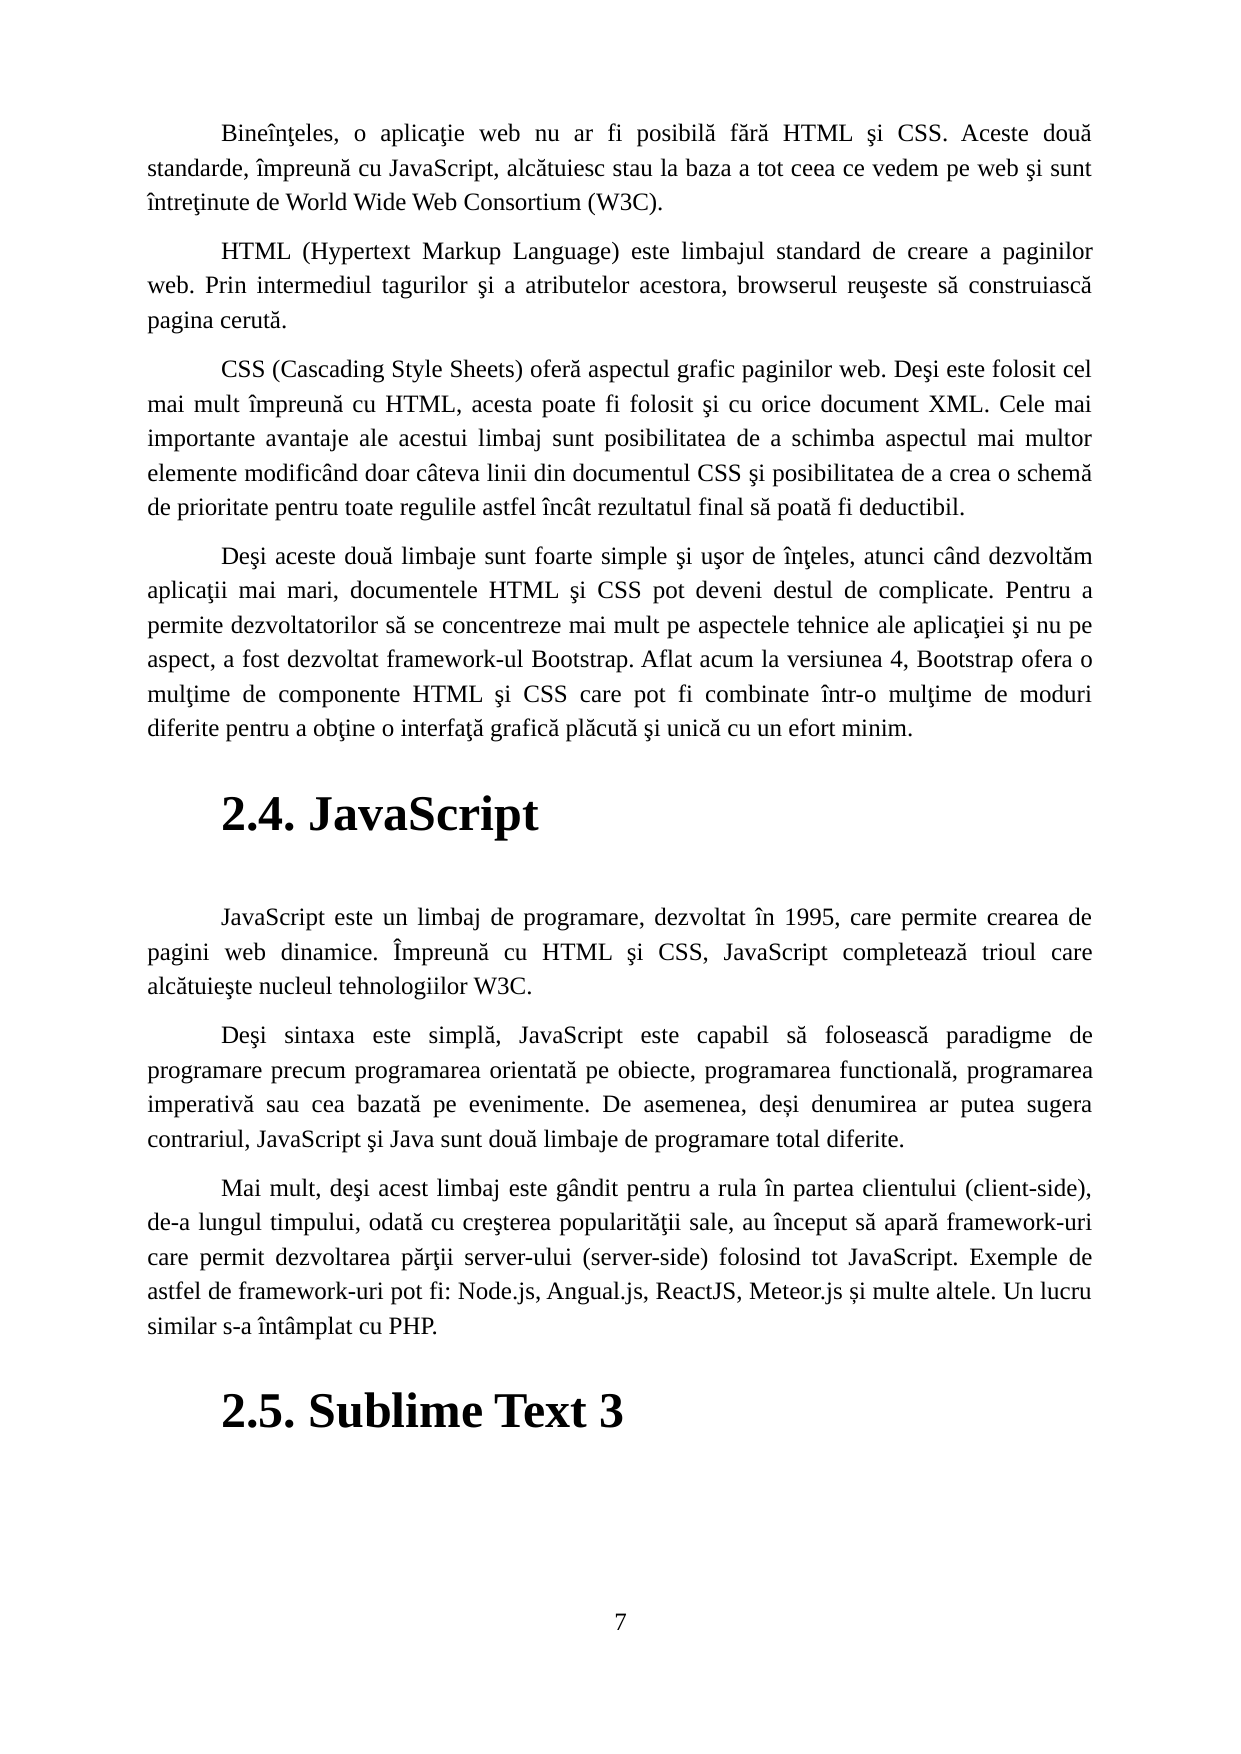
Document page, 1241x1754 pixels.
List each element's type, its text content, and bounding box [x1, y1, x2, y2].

text HTML (Hypertext Markup Language) este limbajul standard de creare a paginilor web. Prin intermediul tagurilor şi a atributelor acestora, browserul reuşeste să construiască pagina cerută. [147, 236, 1093, 334]
text Mai mult, deşi acest limbaj este gândit pentru a rula în partea clientului (client-side), de-a lungul timpului, odată cu creşterea popularităţii sale, au început să apară framework-uri care permit dezvoltarea părţii server-ului (server-side) folosind tot JavaScript. Exemple de astfel de framework-uri pot fi: Node.js, Angual.js, ReactJS, Meteor.js și multe altele. Un lucru similar s-a întâmplat cu PHP. [147, 1173, 1093, 1340]
text Bineînţeles, o aplicaţie web nu ar fi posibilă fără HTML şi CSS. Aceste două standarde, împreună cu JavaScript, alcătuiesc stau la baza a tot ceea ce vedem pe web şi sunt întreţinute de World Wide Web Consortium (W3C). [147, 118, 1093, 216]
subtitle 2.4. JavaScript [147, 783, 1093, 841]
text JavaScript este un limbaj de programare, dezvoltat în 1995, care permite crearea de pagini web dinamice. Împreună cu HTML şi CSS, JavaScript completează trioul care alcătuieşte nucleul tehnologiilor W3C. [147, 902, 1093, 1000]
text Deşi aceste două limbaje sunt foarte simple şi uşor de înţeles, atunci când dezvoltăm aplicaţii mai mari, documentele HTML şi CSS pot deveni destul de complicate. Pentru a permite dezvoltatorilor să se concentreze mai mult pe aspectele tehnice ale aplicaţiei şi nu pe aspect, a fost dezvoltat framework-ul Bootstrap. Aflat acum la versiunea 4, Bootstrap ofera o mulţime de componente HTML şi CSS care pot fi combinate într-o mulţime de moduri diferite pentru a obţine o interfaţă grafică plăcută şi unică cu un efort minim. [147, 541, 1093, 742]
text Deşi sintaxa este simplă, JavaScript este capabil să folosească paradigme de programare precum programarea orientată pe obiecte, programarea functională, programarea imperativă sau cea bazată pe evenimente. De asemenea, deși denumirea ar putea sugera contrariul, JavaScript şi Java sunt două limbaje de programare total diferite. [147, 1021, 1093, 1153]
text CSS (Cascading Style Sheets) oferă aspectul grafic paginilor web. Deşi este folosit cel mai mult împreună cu HTML, acesta poate fi folosit şi cu orice document XML. Cele mai importante avantaje ale acestui limbaj sunt posibilitatea de a schimba aspectul mai multor elemente modificând doar câteva linii din documentul CSS şi posibilitatea de a crea o schemă de prioritate pentru toate regulile astfel încât rezultatul final să poată fi deductibil. [147, 354, 1093, 521]
subtitle 2.5. Sublime Text 3 [147, 1381, 1093, 1438]
